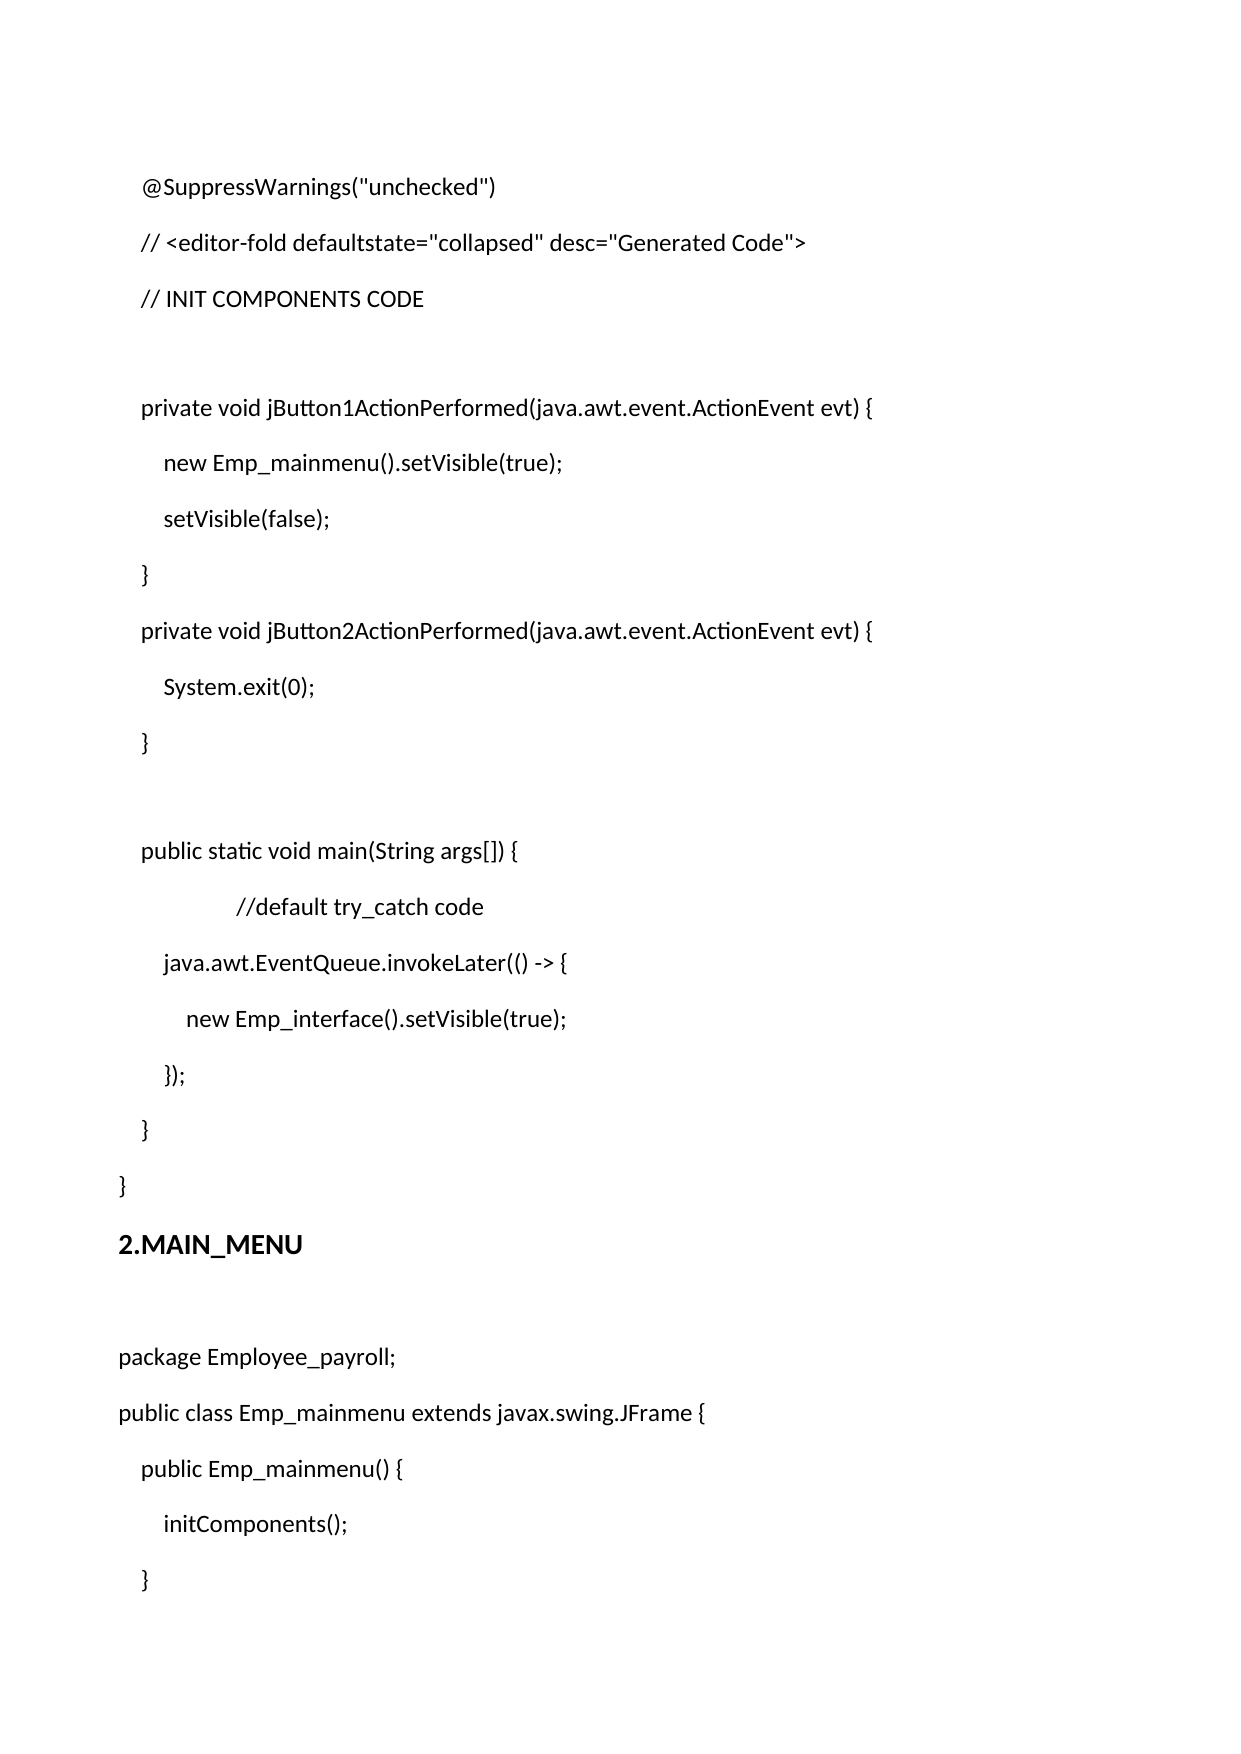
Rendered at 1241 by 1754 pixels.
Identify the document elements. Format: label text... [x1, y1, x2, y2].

text } [118, 1115, 1122, 1145]
text } [118, 1564, 1122, 1595]
text // <editor-fold defaultstate="collapsed" desc="Generated Code"> [118, 227, 1122, 257]
text System.exit(0); [118, 671, 1122, 701]
text private void jButton2ActionPerformed(java.awt.event.ActionEvent evt) { [118, 615, 1122, 646]
text public Emp_mainmenu() { [118, 1453, 1122, 1483]
text 2.MAIN_MENU [118, 1226, 1122, 1262]
text } [118, 1171, 1122, 1201]
text // INIT COMPONENTS CODE [118, 283, 1122, 313]
text @SuppressWarnings("unchecked") [118, 171, 1122, 202]
text public class Emp_mainmenu extends javax.swing.JFrame { [118, 1397, 1122, 1427]
text package Employee_payroll; [118, 1341, 1122, 1372]
text new Emp_mainmenu().setVisible(true); [118, 447, 1122, 478]
text } [118, 727, 1122, 757]
text } [118, 559, 1122, 590]
text initComponents(); [118, 1509, 1122, 1539]
text public static void main(String args[]) { [118, 836, 1122, 866]
text //default try_catch code [118, 891, 1122, 922]
text }); [118, 1059, 1122, 1089]
text private void jButton1ActionPerformed(java.awt.event.ActionEvent evt) { [118, 392, 1122, 422]
text new Emp_interface().setVisible(true); [118, 1003, 1122, 1033]
text java.awt.EventQueue.invokeLater(() -> { [118, 947, 1122, 978]
text setVisible(false); [118, 503, 1122, 534]
